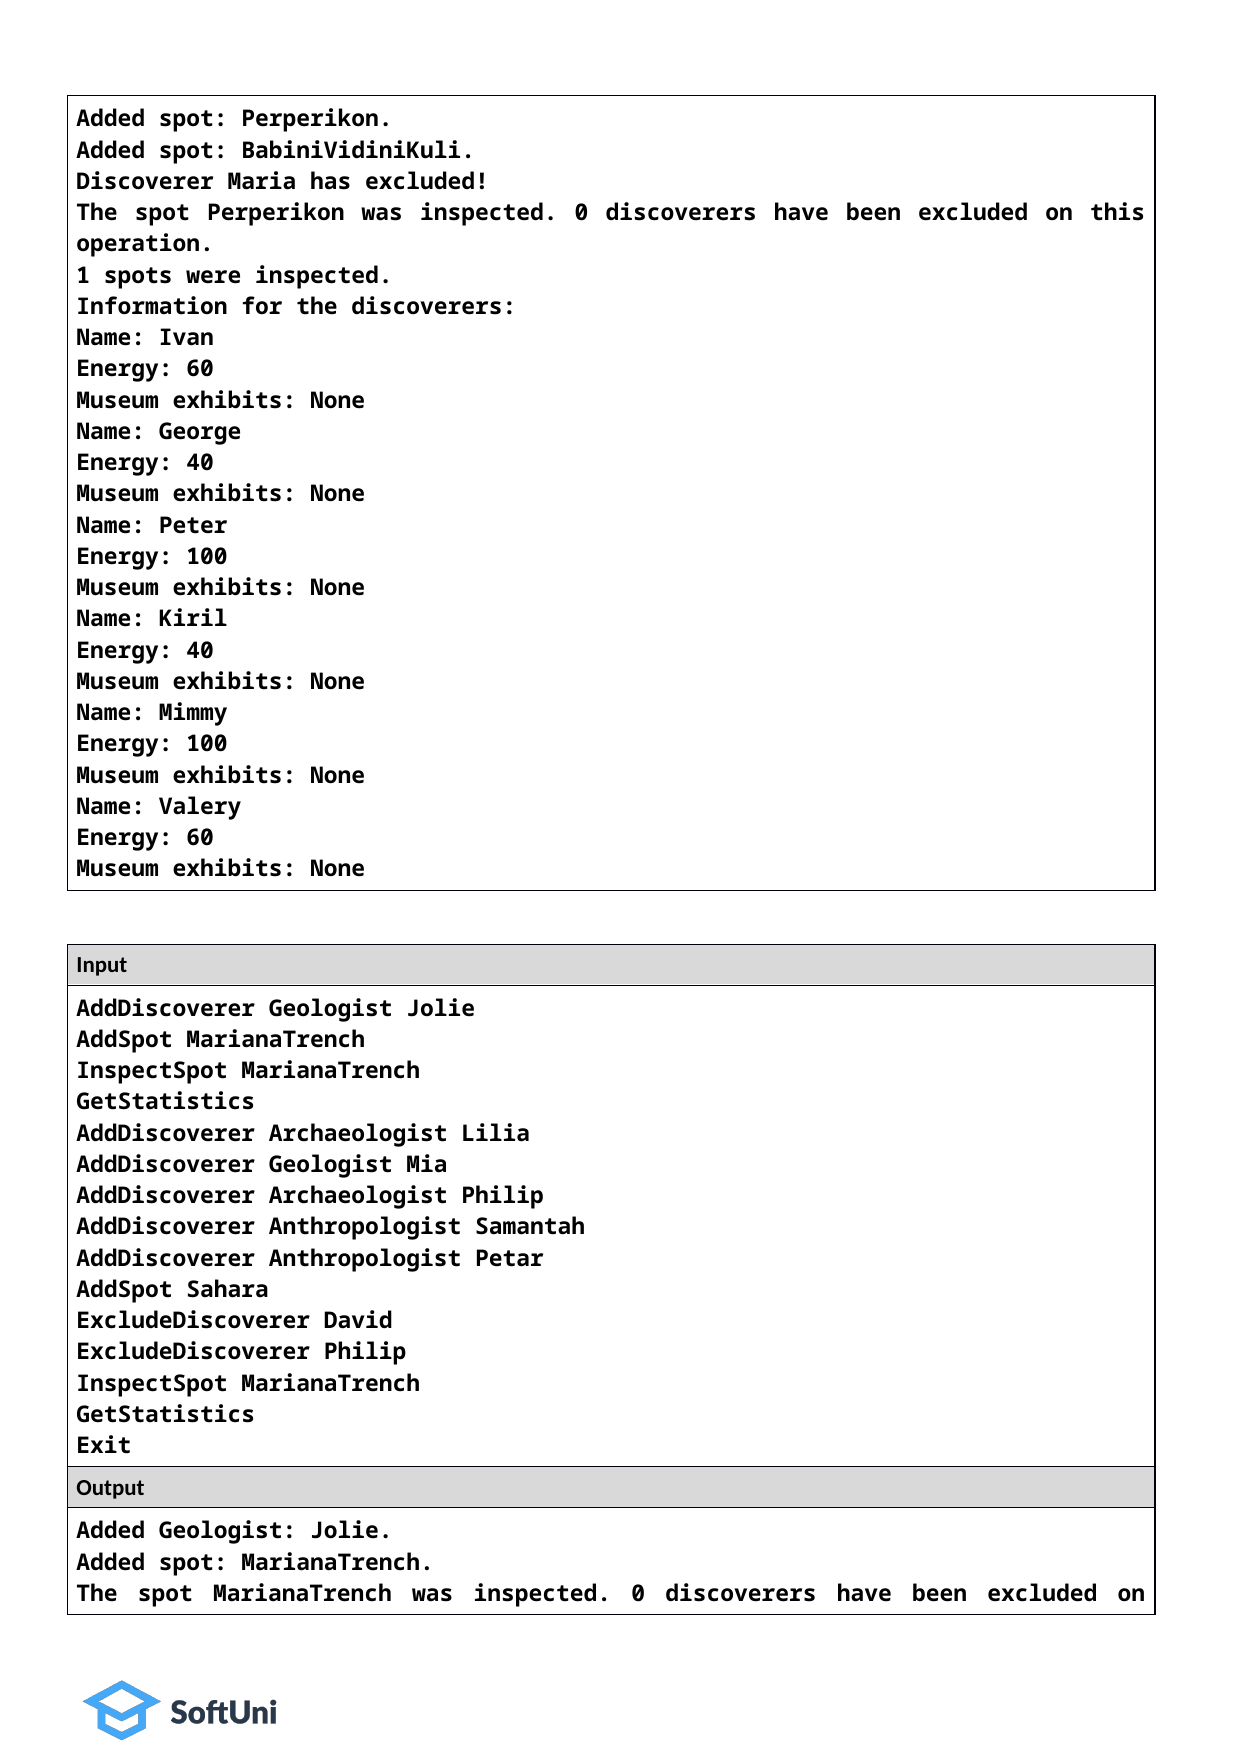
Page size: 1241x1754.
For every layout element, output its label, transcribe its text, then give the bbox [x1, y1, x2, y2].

table_cell Added spot: Perperikon. Added spot: BabiniVidiniKuli. Discoverer Maria has excluded! The spot Perperikon was inspected. 0 discoverers have been excluded on this operation. 1 spots were inspected. Information for the discoverers: Name: Ivan Energy: 60 Museum exhibits: None Name: George Energy: 40 Museum exhibits: None Name: Peter Energy: 100 Museum exhibits: None Name: Kiril Energy: 40 Museum exhibits: None Name: Mimmy Energy: 100 Museum exhibits: None Name: Valery Energy: 60 Museum exhibits: None [68, 96, 1154, 889]
table_cell AddDiscoverer Geologist Jolie AddSpot MarianaTrench InspectSpot MarianaTrench GetStatistics AddDiscoverer Archaeologist Lilia AddDiscoverer Geologist Mia AddDiscoverer Archaeologist Philip AddDiscoverer Anthropologist Samantah AddDiscoverer Anthropologist Petar AddSpot Sahara ExcludeDiscoverer David ExcludeDiscoverer Philip InspectSpot MarianaTrench GetStatistics Exit [68, 986, 1154, 1466]
picture [76, 1674, 283, 1746]
table_header Input [68, 945, 1154, 984]
table_cell Output [68, 1467, 1154, 1507]
table_cell Added Geologist: Jolie. Added spot: MarianaTrench. The spot MarianaTrench was inspected. 0 discoverers have been excluded on [68, 1508, 1154, 1614]
